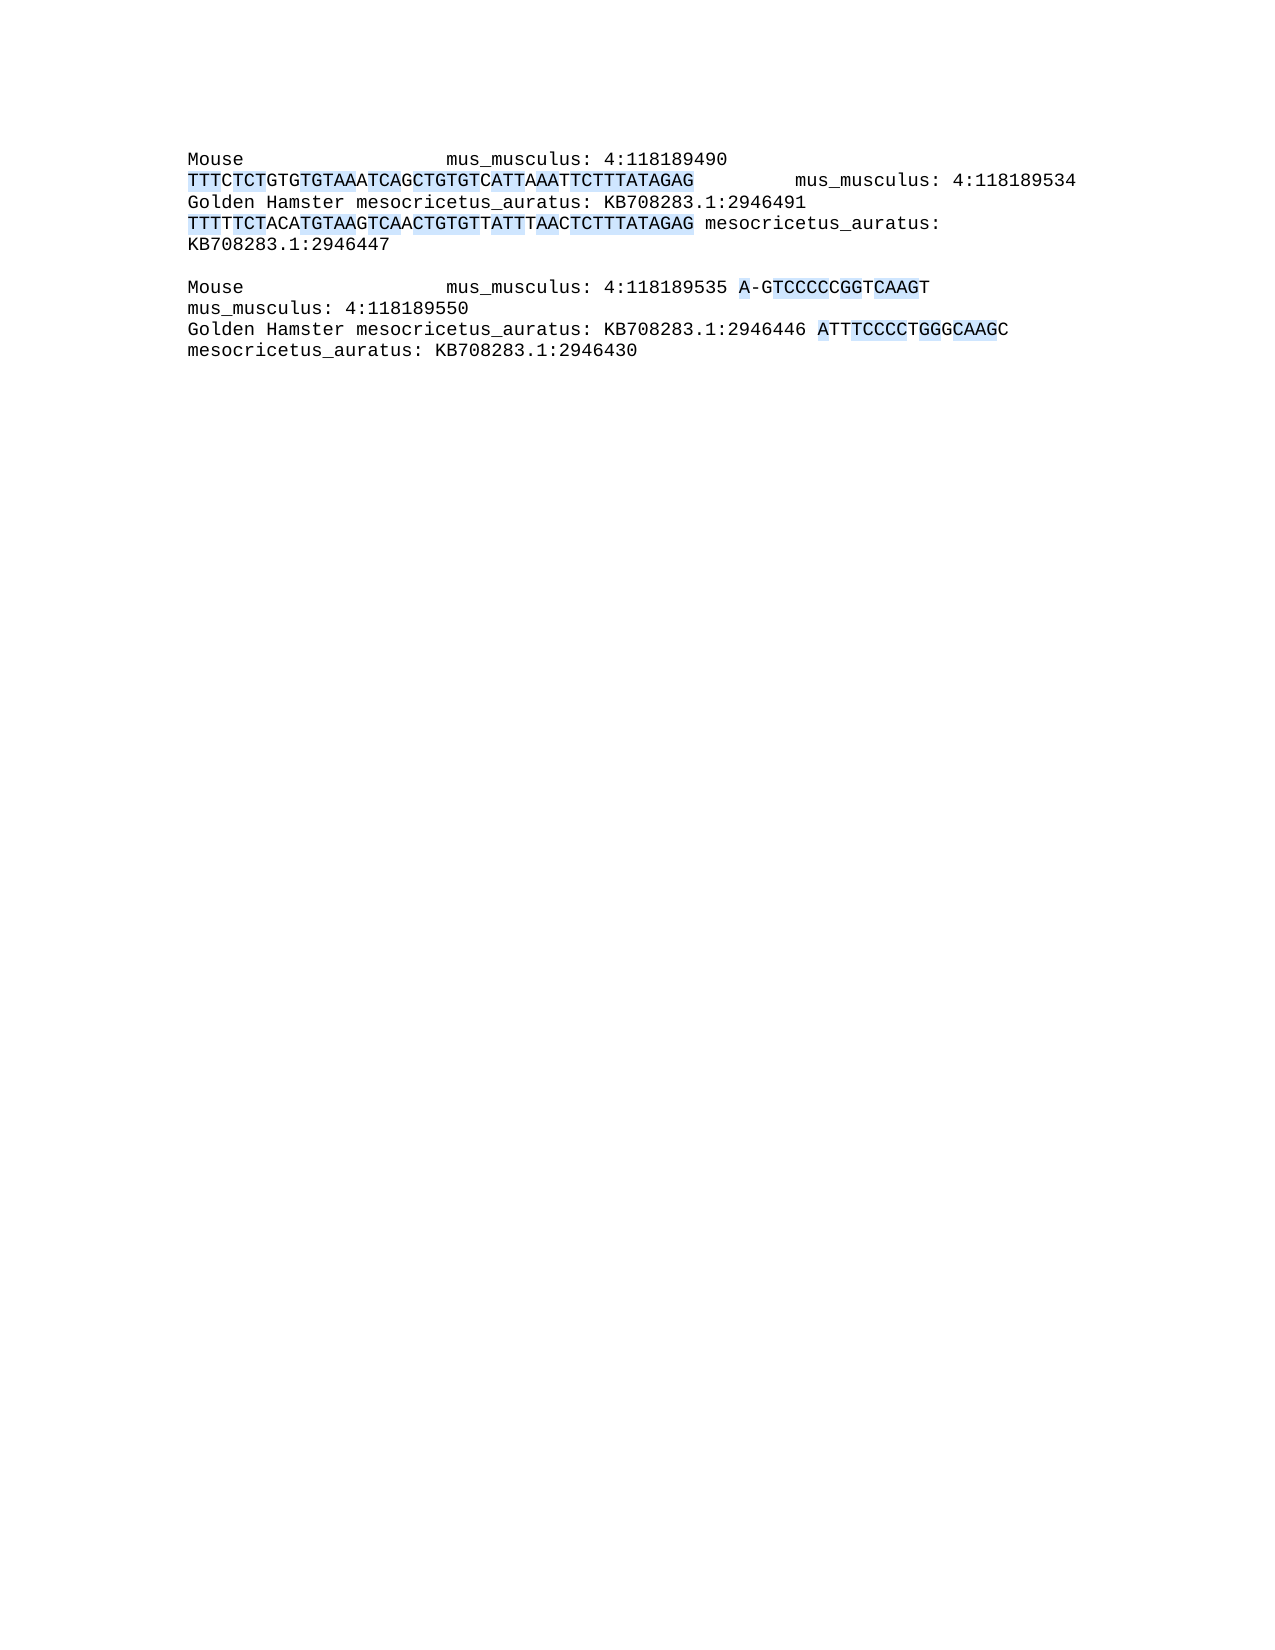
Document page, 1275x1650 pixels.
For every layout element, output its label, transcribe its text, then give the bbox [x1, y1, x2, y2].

text Mouse mus_musculus: 4:118189535 A‑GTCCCCCGGTCAAGT mus_musculus: 4:118189550 [187, 277, 1087, 320]
text Golden Hamster mesocricetus_auratus: KB708283.1:2946491 TTTTTCTACATGTAAGTCAACTGTGTTATTTAACTCTTTATAGAG mesocricetus_auratus: KB708283.1:2946447 [187, 192, 1087, 256]
text Golden Hamster mesocricetus_auratus: KB708283.1:2946446 ATTTCCCCTGGGCAAGC mesocricetus_auratus: KB708283.1:2946430 [187, 320, 1087, 362]
text Mouse mus_musculus: 4:118189490 TTTCTCTGTGTGTAAATCAGCTGTGTCATTAAATTCTTTATAGAG mus_musculus: 4:118189534 [187, 150, 1087, 192]
